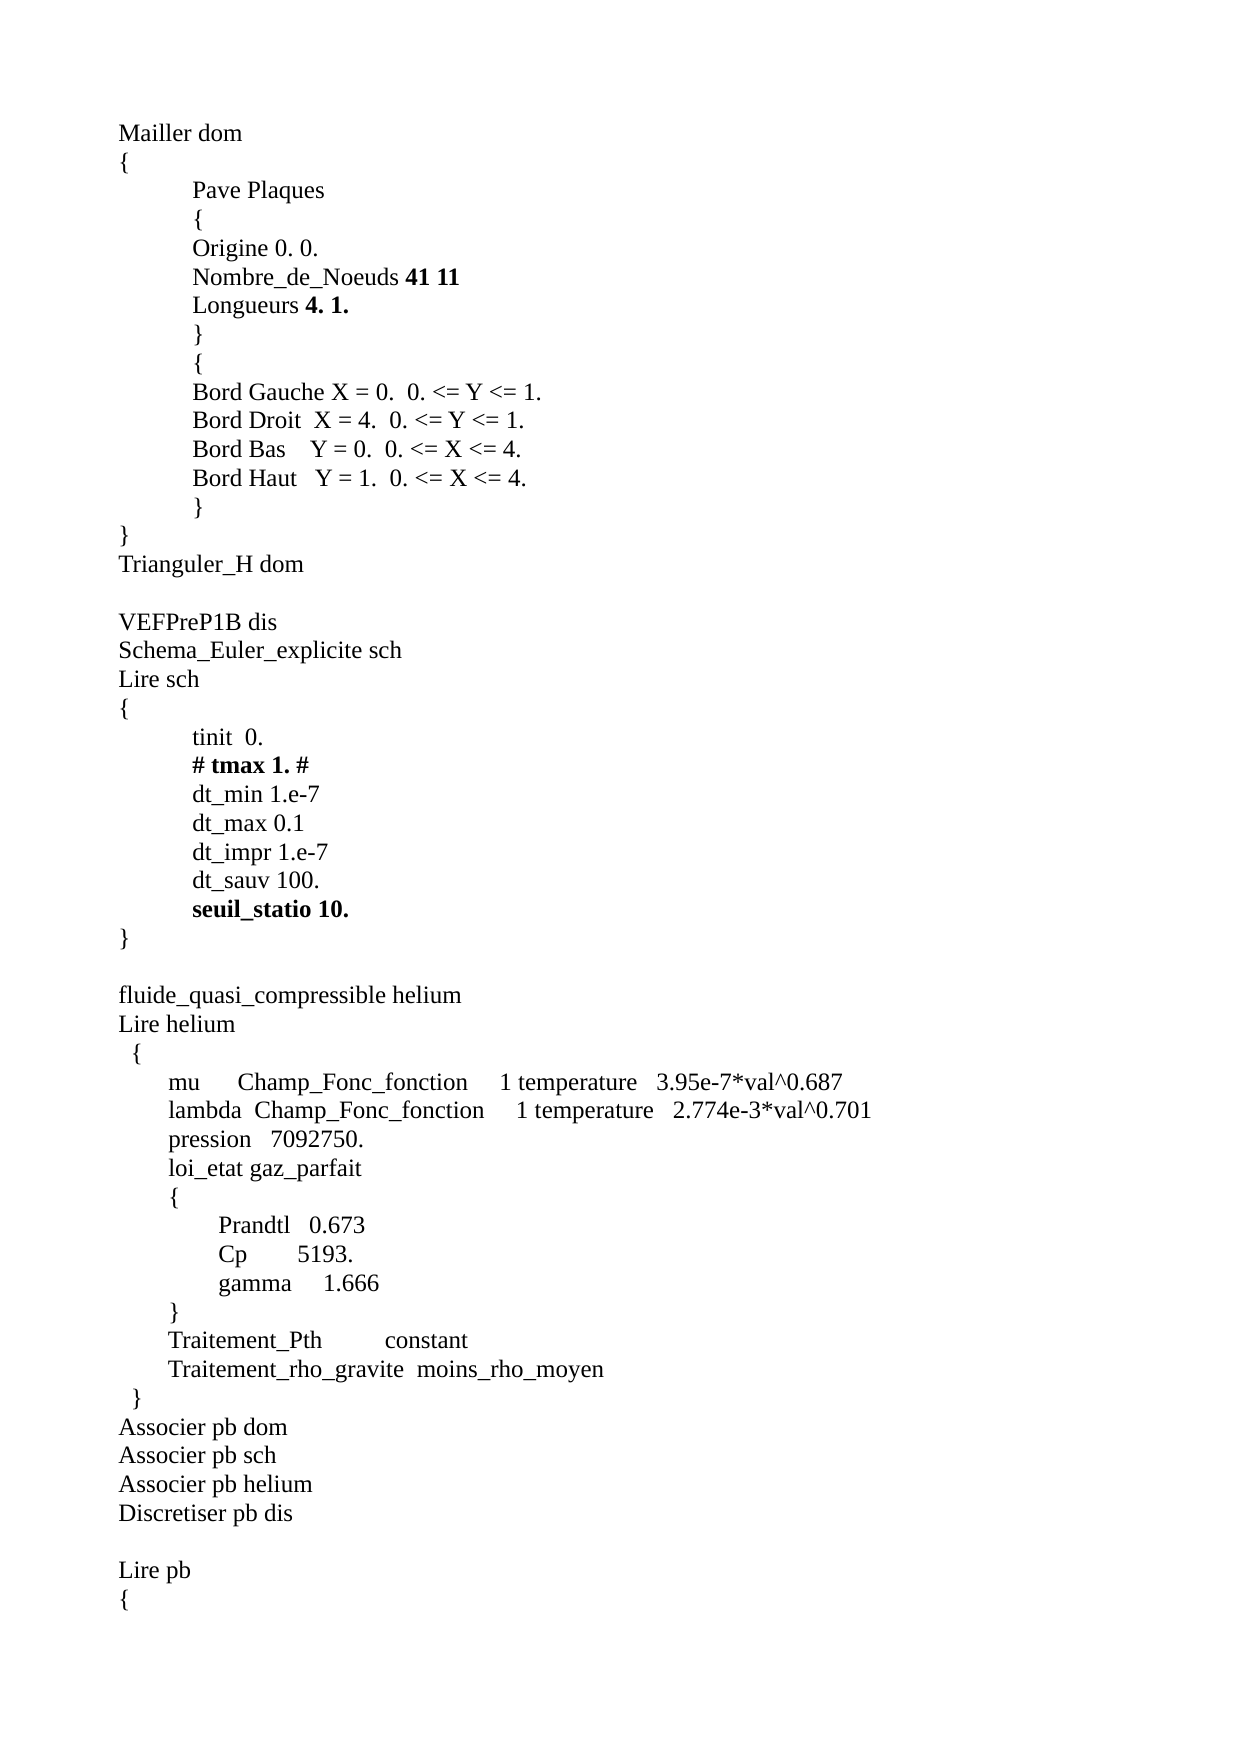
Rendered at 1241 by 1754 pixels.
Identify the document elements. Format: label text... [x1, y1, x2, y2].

text dt_min 1.e-7 [118, 779, 1122, 808]
text Discretiser pb dis [118, 1498, 1122, 1527]
text Bord Bas Y = 0. 0. <= X <= 4. [118, 434, 1122, 463]
text VEFPreP1B dis [118, 607, 1122, 636]
text Lire pb [118, 1556, 1122, 1584]
text Nombre_de_Noeuds 41 11 [118, 262, 1122, 291]
text } [118, 1297, 1122, 1326]
text Lire sch [118, 664, 1122, 693]
text Associer pb helium [118, 1469, 1122, 1498]
text pression 7092750. [118, 1124, 1122, 1153]
text Pave Plaques [118, 176, 1122, 204]
text seuil_statio 10. [118, 894, 1122, 923]
text { [118, 1038, 1122, 1067]
text Mailler dom [118, 118, 1122, 147]
text } [118, 923, 1122, 952]
text gamma 1.666 [118, 1268, 1122, 1297]
text { [118, 204, 1122, 233]
text Origine 0. 0. [118, 233, 1122, 262]
text Bord Haut Y = 1. 0. <= X <= 4. [118, 463, 1122, 492]
text # tmax 1. # [118, 751, 1122, 779]
text Schema_Euler_explicite sch [118, 636, 1122, 664]
text Trianguler_H dom [118, 549, 1122, 578]
text dt_sauv 100. [118, 866, 1122, 894]
text Lire helium [118, 1009, 1122, 1038]
text Traitement_Pth constant [118, 1326, 1122, 1354]
text Associer pb dom [118, 1412, 1122, 1441]
text Prandtl 0.673 [118, 1211, 1122, 1239]
text lambda Champ_Fonc_fonction 1 temperature 2.774e-3*val^0.701 [118, 1096, 1122, 1124]
text { [118, 348, 1122, 377]
text Bord Droit X = 4. 0. <= Y <= 1. [118, 406, 1122, 434]
text dt_impr 1.e-7 [118, 837, 1122, 866]
text } [118, 319, 1122, 348]
text dt_max 0.1 [118, 808, 1122, 837]
text { [118, 1584, 1122, 1613]
text } [118, 1383, 1122, 1412]
text loi_etat gaz_parfait [118, 1153, 1122, 1182]
text mu Champ_Fonc_fonction 1 temperature 3.95e-7*val^0.687 [118, 1067, 1122, 1096]
text Longueurs 4. 1. [118, 291, 1122, 319]
text } [118, 492, 1122, 521]
text } [118, 521, 1122, 549]
text Associer pb sch [118, 1441, 1122, 1469]
text { [118, 693, 1122, 722]
text fluide_quasi_compressible helium [118, 981, 1122, 1009]
text Traitement_rho_gravite moins_rho_moyen [118, 1354, 1122, 1383]
text { [118, 147, 1122, 176]
text Bord Gauche X = 0. 0. <= Y <= 1. [118, 377, 1122, 406]
text tinit 0. [118, 722, 1122, 751]
text { [118, 1182, 1122, 1211]
text Cp 5193. [118, 1239, 1122, 1268]
